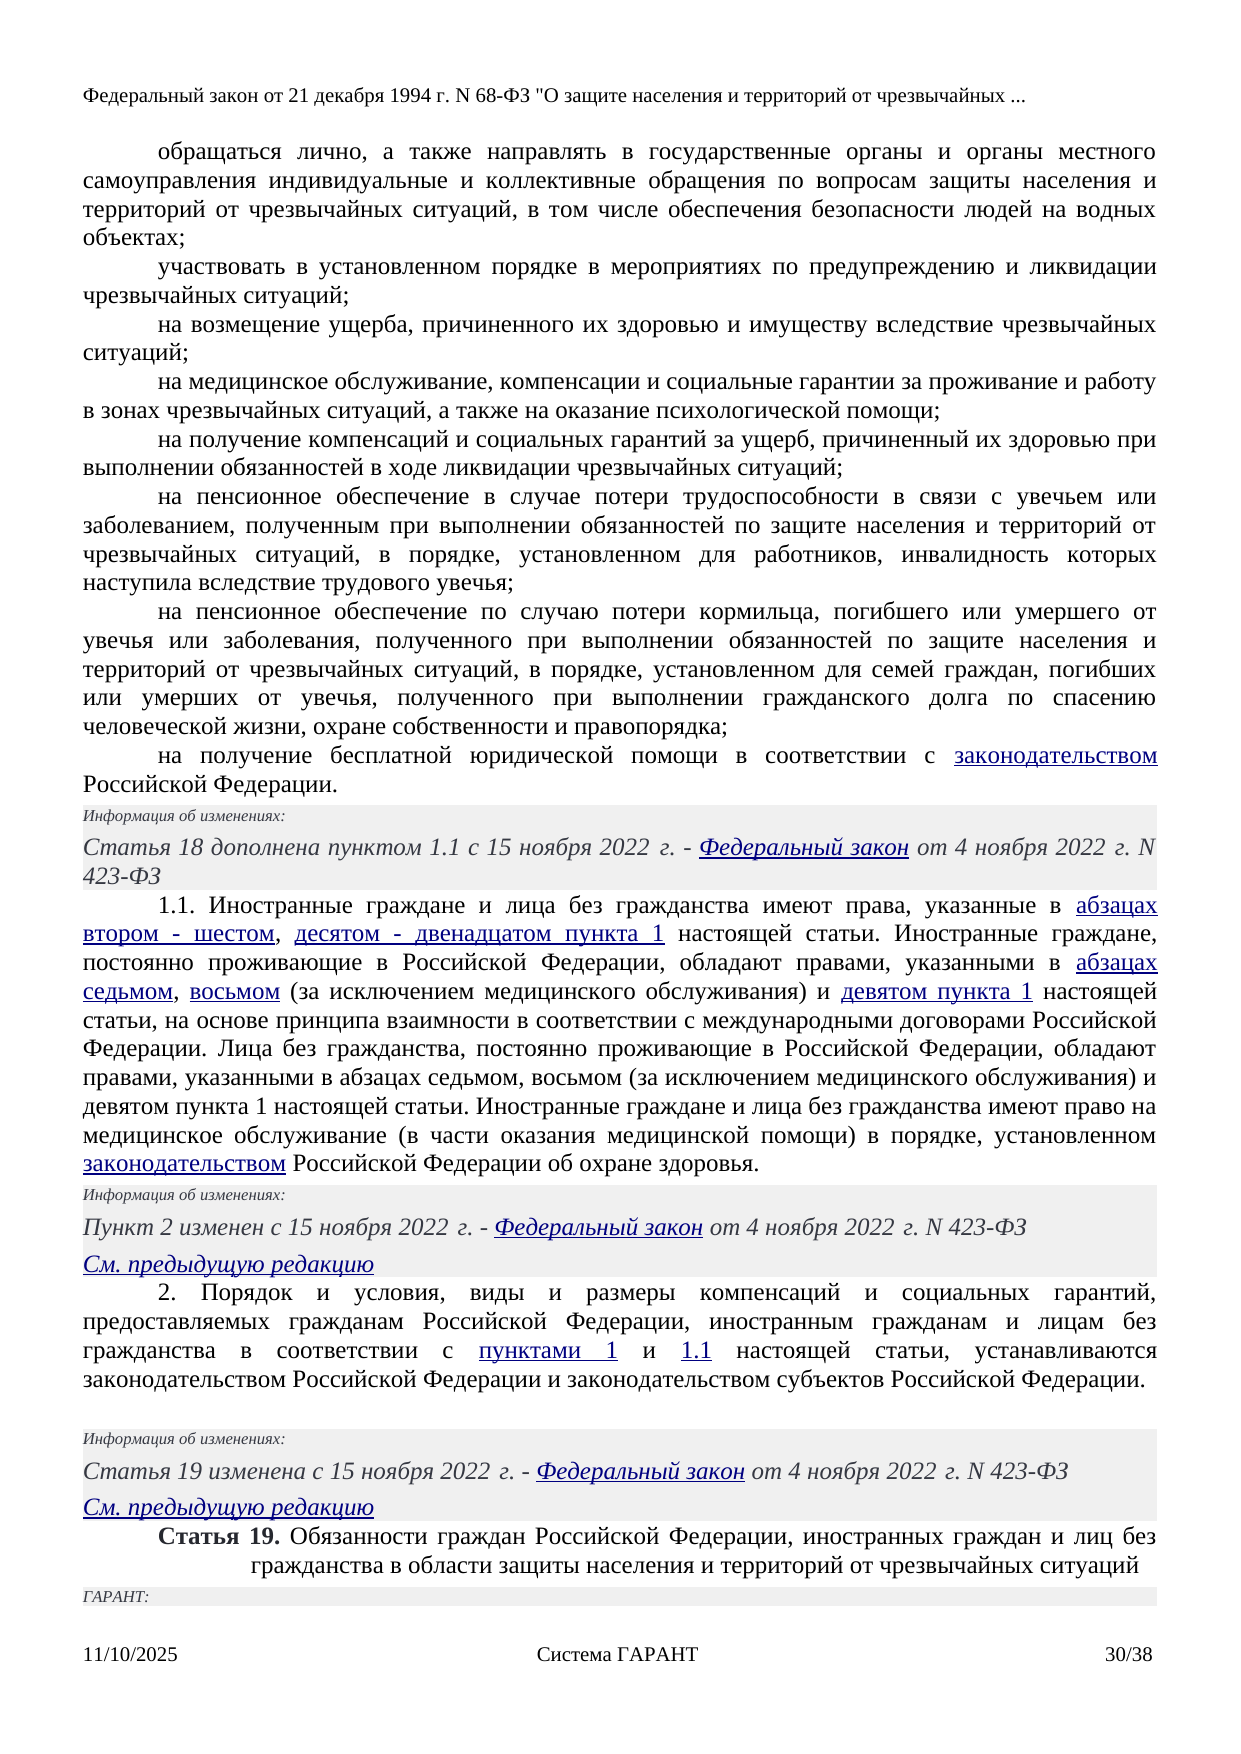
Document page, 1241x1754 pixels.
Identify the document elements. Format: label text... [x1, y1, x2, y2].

text на получение компенсаций и социальных гарантий за ущерб, причиненный их здоровью при выполнении обязанностей в ходе ликвидации чрезвычайных ситуаций; [83, 424, 1157, 481]
text ГАРАНТ: [151, 1587, 1157, 1606]
text См. предыдущую редакцию [83, 1492, 1157, 1521]
text участвовать в установленном порядке в мероприятиях по предупреждению и ликвидации чрезвычайных ситуаций; [83, 251, 1157, 309]
text на медицинское обслуживание, компенсации и социальные гарантии за проживание и работу в зонах чрезвычайных ситуаций, а также на оказание психологической помощи; [83, 366, 1157, 424]
text на пенсионное обеспечение по случаю потери кормильца, погибшего или умершего от увечья или заболевания, полученного при выполнении обязанностей по защите населения и территорий от чрезвычайных ситуаций, в порядке, установленном для семей граждан, погибших или умерших от увечья, полученного при выполнении гражданского долга по спасению человеческой жизни, охране собственности и правопорядка; [83, 596, 1157, 740]
text Пункт 2 изменен с 15 ноября 2022 г. - Федеральный закон от 4 ноября 2022 г. N 423-ФЗ [1029, 1212, 1157, 1241]
text Информация об изменениях: [287, 1429, 1157, 1448]
text на получение бесплатной юридической помощи в соответствии с законодательством Российской Федерации. [83, 740, 1157, 797]
text Статья 19 изменена с 15 ноября 2022 г. - Федеральный закон от 4 ноября 2022 г. N 423-ФЗ [1071, 1456, 1157, 1485]
text 1.1. Иностранные граждане и лица без гражданства имеют права, указанные в абзацах втором - шестом, десятом - двенадцатом пункта 1 настоящей статьи. Иностранные граждане, постоянно проживающие в Российской Федерации, обладают правами, указанными в абзацах седьмом, восьмом (за исключением медицинского обслуживания) и девятом пункта 1 настоящей статьи, на основе принципа взаимности в соответствии с международными договорами Российской Федерации. Лица без гражданства, постоянно проживающие в Российской Федерации, обладают правами, указанными в абзацах седьмом, восьмом (за исключением медицинского обслуживания) и девятом пункта 1 настоящей статьи. Иностранные граждане и лица без гражданства имеют право на медицинское обслуживание (в части оказания медицинской помощи) в порядке, установленном законодательством Российской Федерации об охране здоровья. [83, 890, 1157, 1177]
text 2. Порядок и условия, виды и размеры компенсаций и социальных гарантий, предоставляемых гражданам Российской Федерации, иностранным гражданам и лицам без гражданства в соответствии с пунктами 1 и 1.1 настоящей статьи, устанавливаются законодательством Российской Федерации и законодательством субъектов Российской Федерации. [83, 1277, 1157, 1392]
text См. предыдущую редакцию [377, 1249, 1157, 1277]
text на пенсионное обеспечение в случае потери трудоспособности в связи с увечьем или заболеванием, полученным при выполнении обязанностей по защите населения и территорий от чрезвычайных ситуаций, в порядке, установленном для работников, инвалидность которых наступила вследствие трудового увечья; [83, 481, 1157, 596]
text Информация об изменениях: [287, 1185, 1157, 1204]
text на возмещение ущерба, причиненного их здоровью и имуществу вследствие чрезвычайных ситуаций; [83, 309, 1157, 366]
text Статья 18 дополнена пунктом 1.1 с 15 ноября 2022 г. - Федеральный закон от 4 ноября 2022 г. N 423-ФЗ [163, 853, 1157, 890]
text обращаться лично, а также направлять в государственные органы и органы местного самоуправления индивидуальные и коллективные обращения по вопросам защиты населения и территорий от чрезвычайных ситуаций, в том числе обеспечения безопасности людей на водных объектах; [83, 136, 1157, 251]
text Статья 19. Обязанности граждан Российской Федерации, иностранных граждан и лиц без гражданства в области защиты населения и территорий от чрезвычайных ситуаций [158, 1521, 1157, 1579]
text Информация об изменениях: [287, 805, 1157, 824]
